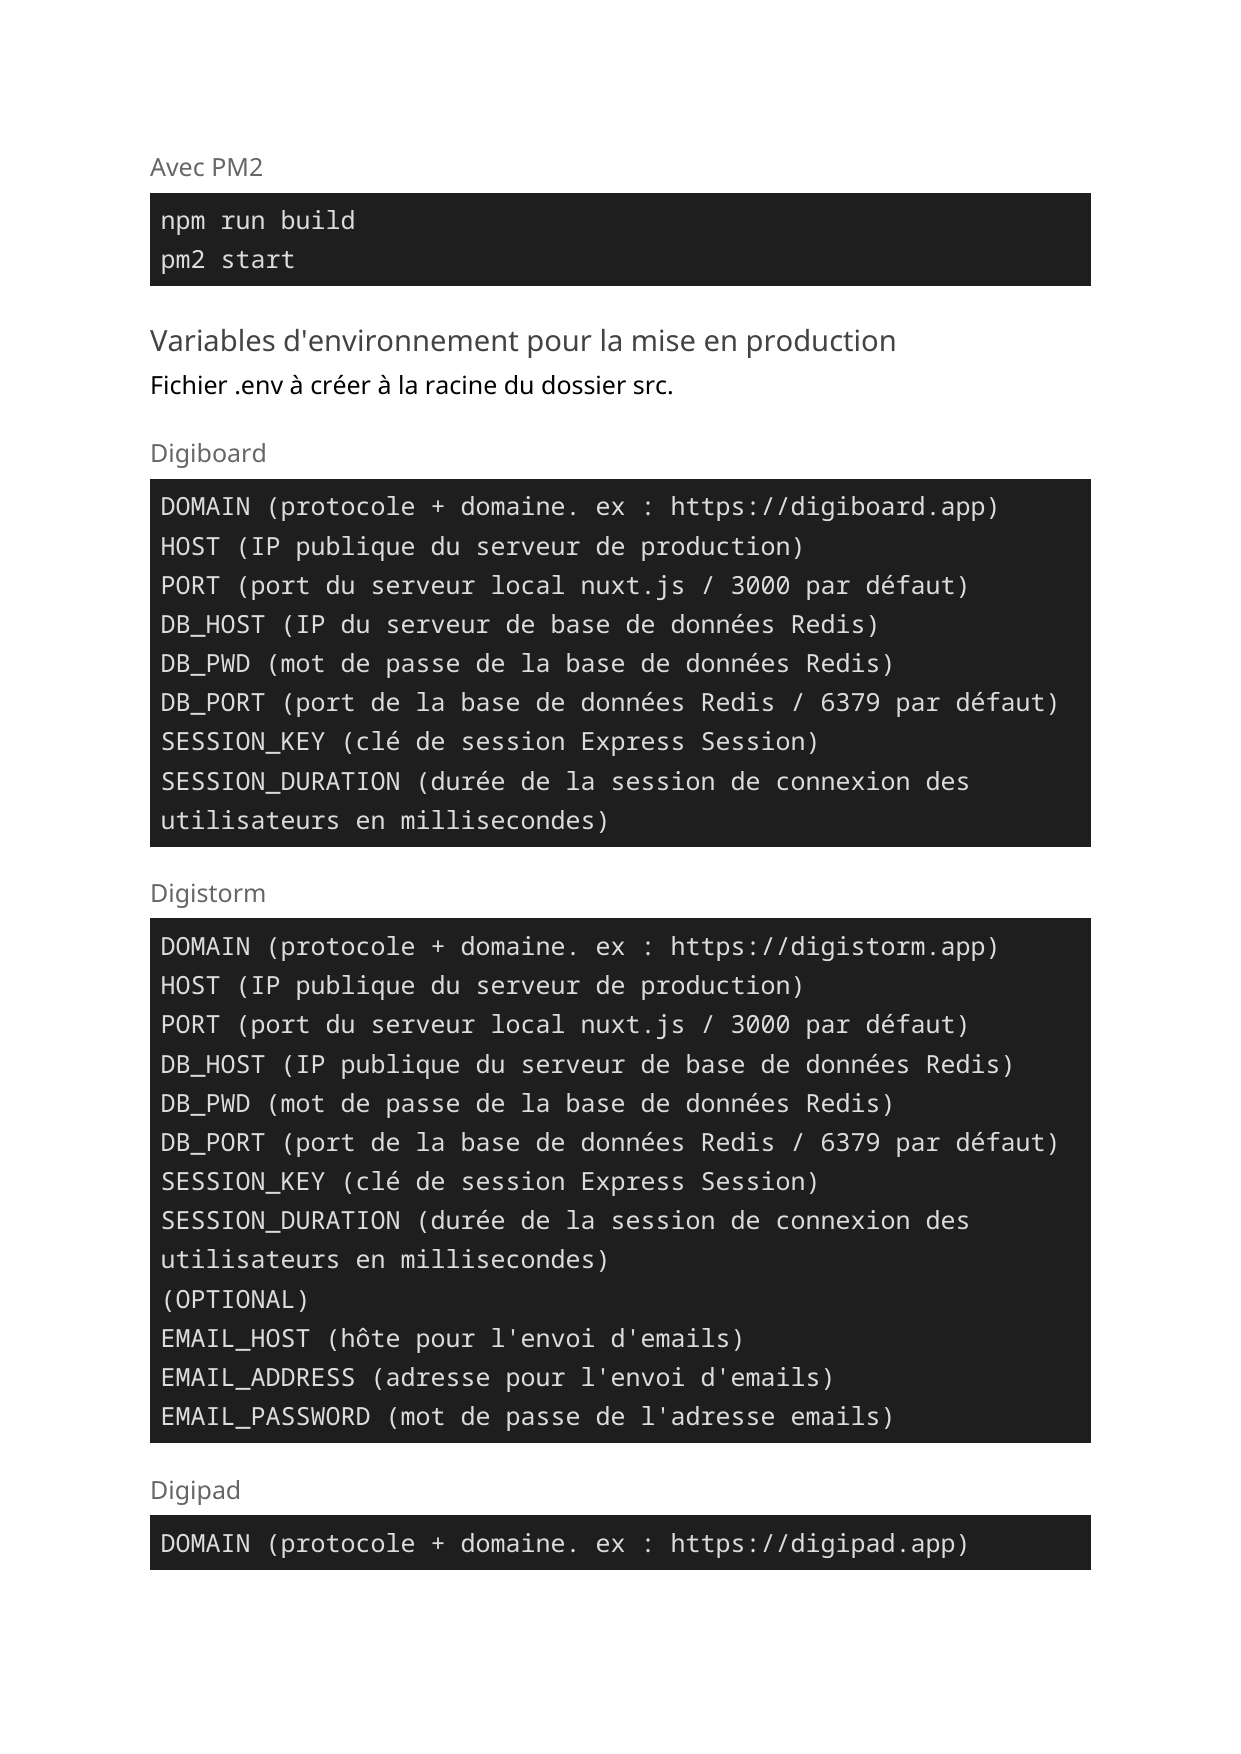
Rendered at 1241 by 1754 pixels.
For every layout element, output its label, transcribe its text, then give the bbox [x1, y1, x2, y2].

subtitle Digipad [150, 1472, 1090, 1506]
table_header DOMAIN (protocole + domaine. ex : https://digiboard.app) HOST (IP publique du serveur de production) PORT (port du serveur local nuxt.js / 3000 par défaut) DB_HOST (IP du serveur de base de données Redis) DB_PWD (mot de passe de la base de données Redis) DB_PORT (port de la base de données Redis / 6379 par défaut) SESSION_KEY (clé de session Express Session) SESSION_DURATION (durée de la session de connexion des utilisateurs en millisecondes) [150, 479, 1091, 847]
text Fichier .env à créer à la racine du dossier src. [150, 368, 1090, 402]
table_header DOMAIN (protocole + domaine. ex : https://digipad.app) [150, 1515, 1091, 1570]
table_header npm run build pm2 start [150, 193, 1091, 286]
subtitle Digiboard [150, 436, 1090, 470]
subtitle Variables d'environnement pour la mise en production [150, 320, 1090, 359]
subtitle Avec PM2 [150, 150, 1090, 184]
table_header DOMAIN (protocole + domaine. ex : https://digistorm.app) HOST (IP publique du serveur de production) PORT (port du serveur local nuxt.js / 3000 par défaut) DB_HOST (IP publique du serveur de base de données Redis) DB_PWD (mot de passe de la base de données Redis) DB_PORT (port de la base de données Redis / 6379 par défaut) SESSION_KEY (clé de session Express Session) SESSION_DURATION (durée de la session de connexion des utilisateurs en millisecondes) (OPTIONAL) EMAIL_HOST (hôte pour l'envoi d'emails) EMAIL_ADDRESS (adresse pour l'envoi d'emails) EMAIL_PASSWORD (mot de passe de l'adresse emails) [150, 918, 1091, 1443]
subtitle Digistorm [150, 876, 1090, 910]
